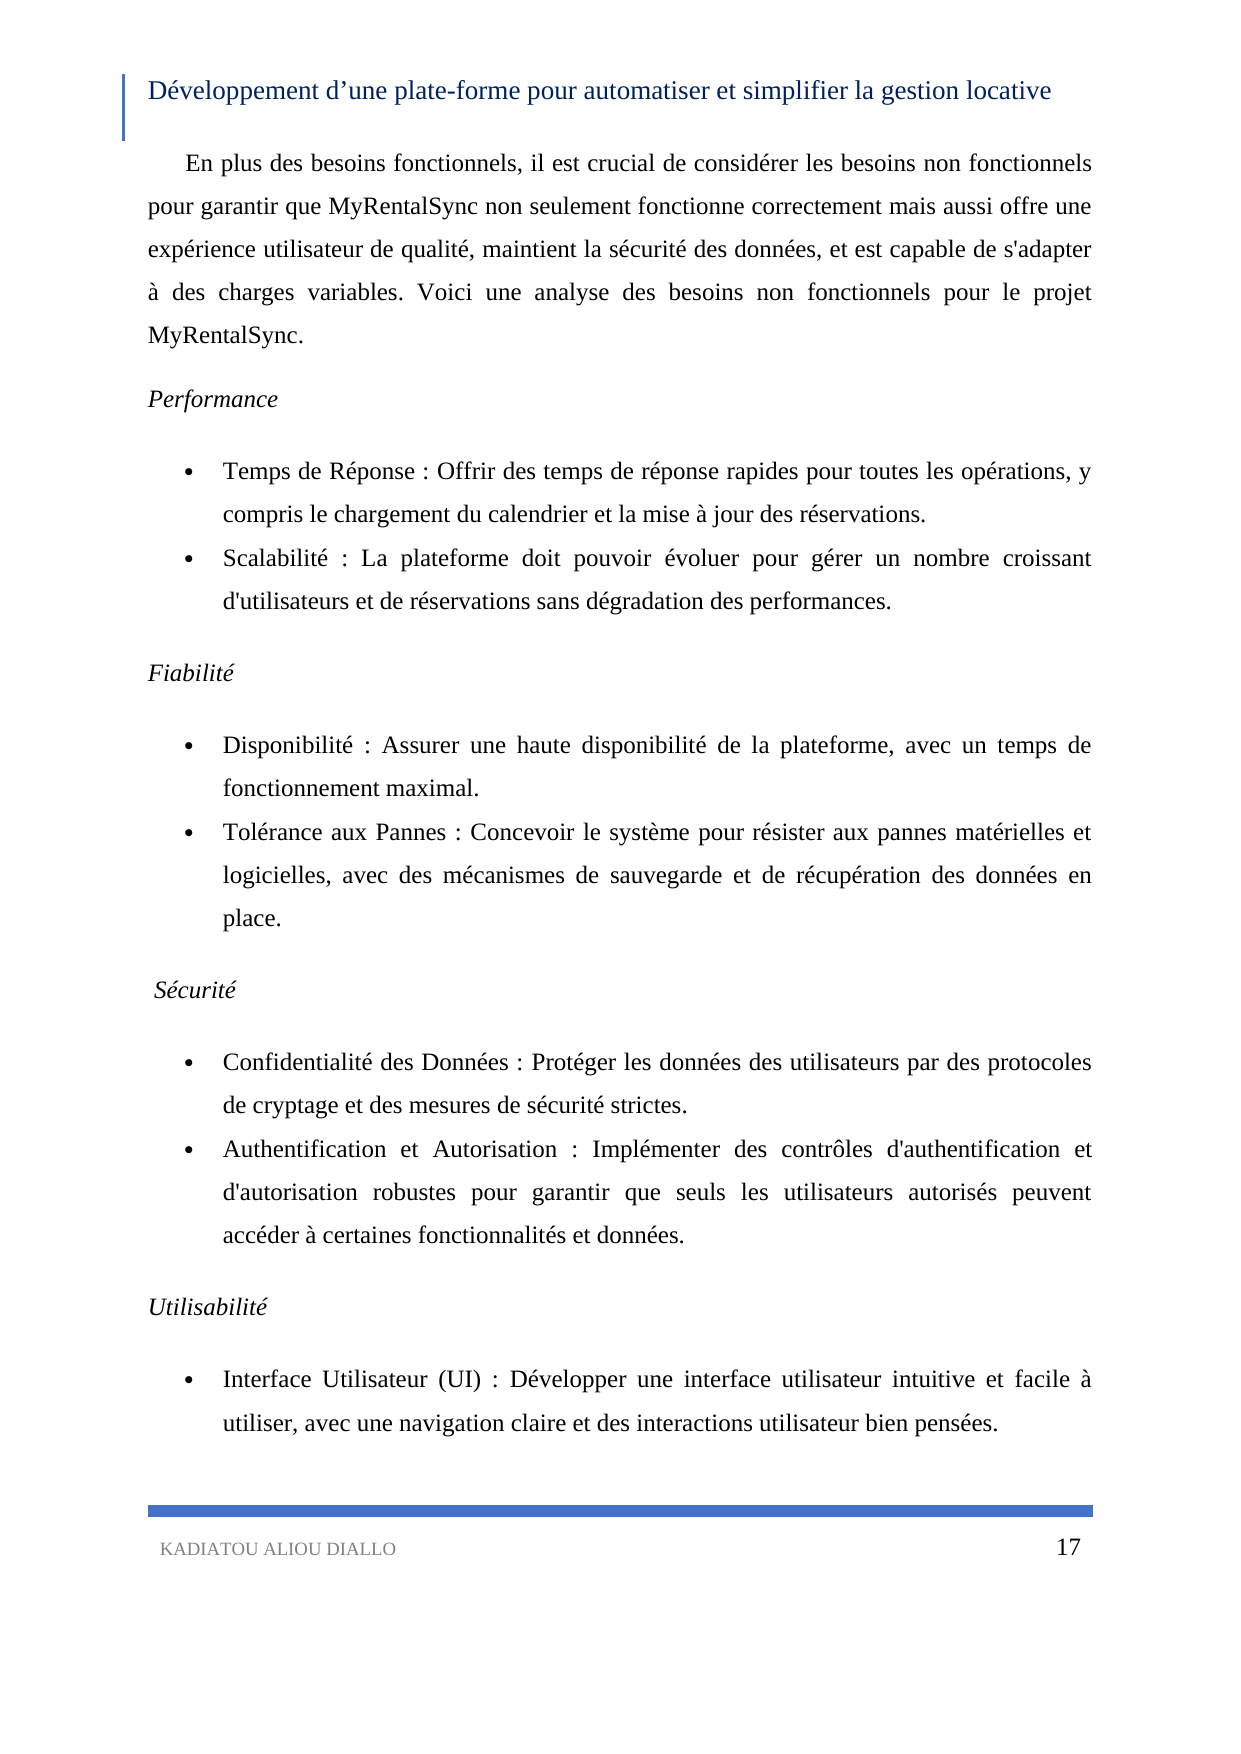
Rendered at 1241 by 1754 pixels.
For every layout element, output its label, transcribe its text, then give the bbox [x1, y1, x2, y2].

text En plus des besoins fonctionnels, il est crucial de considérer les besoins non fonctionnels pour garantir que MyRentalSync non seulement fonctionne correctement mais aussi offre une expérience utilisateur de qualité, maintient la sécurité des données, et est capable de s'adapter à des charges variables. Voici une analyse des besoins non fonctionnels pour le projet MyRentalSync. [148, 148, 1093, 349]
text Performance [148, 384, 1093, 413]
list Temps de Réponse : Offrir des temps de réponse rapides pour toutes les opérations, y compris le chargement du calendrier et la mise à jour des réservations. [185, 456, 1093, 528]
list Scalabilité : La plateforme doit pouvoir évoluer pour gérer un nombre croissant d'utilisateurs et de réservations sans dégradation des performances. [185, 543, 1093, 614]
text Utilisabilité [148, 1292, 1093, 1321]
text Sécurité [148, 975, 1093, 1004]
list Confidentialité des Données : Protéger les données des utilisateurs par des protocoles de cryptage et des mesures de sécurité strictes. [185, 1047, 1093, 1119]
list Tolérance aux Pannes : Concevoir le système pour résister aux pannes matérielles et logicielles, avec des mécanismes de sauvegarde et de récupération des données en place. [185, 817, 1093, 932]
list Interface Utilisateur (UI) : Développer une interface utilisateur intuitive et facile à utiliser, avec une navigation claire et des interactions utilisateur bien pensées. [185, 1364, 1093, 1436]
list Authentification et Autorisation : Implémenter des contrôles d'authentification et d'autorisation robustes pour garantir que seuls les utilisateurs autorisés peuvent accéder à certaines fonctionnalités et données. [185, 1134, 1093, 1249]
list Disponibilité : Assurer une haute disponibilité de la plateforme, avec un temps de fonctionnement maximal. [185, 730, 1093, 802]
text Fiabilité [148, 658, 1093, 687]
